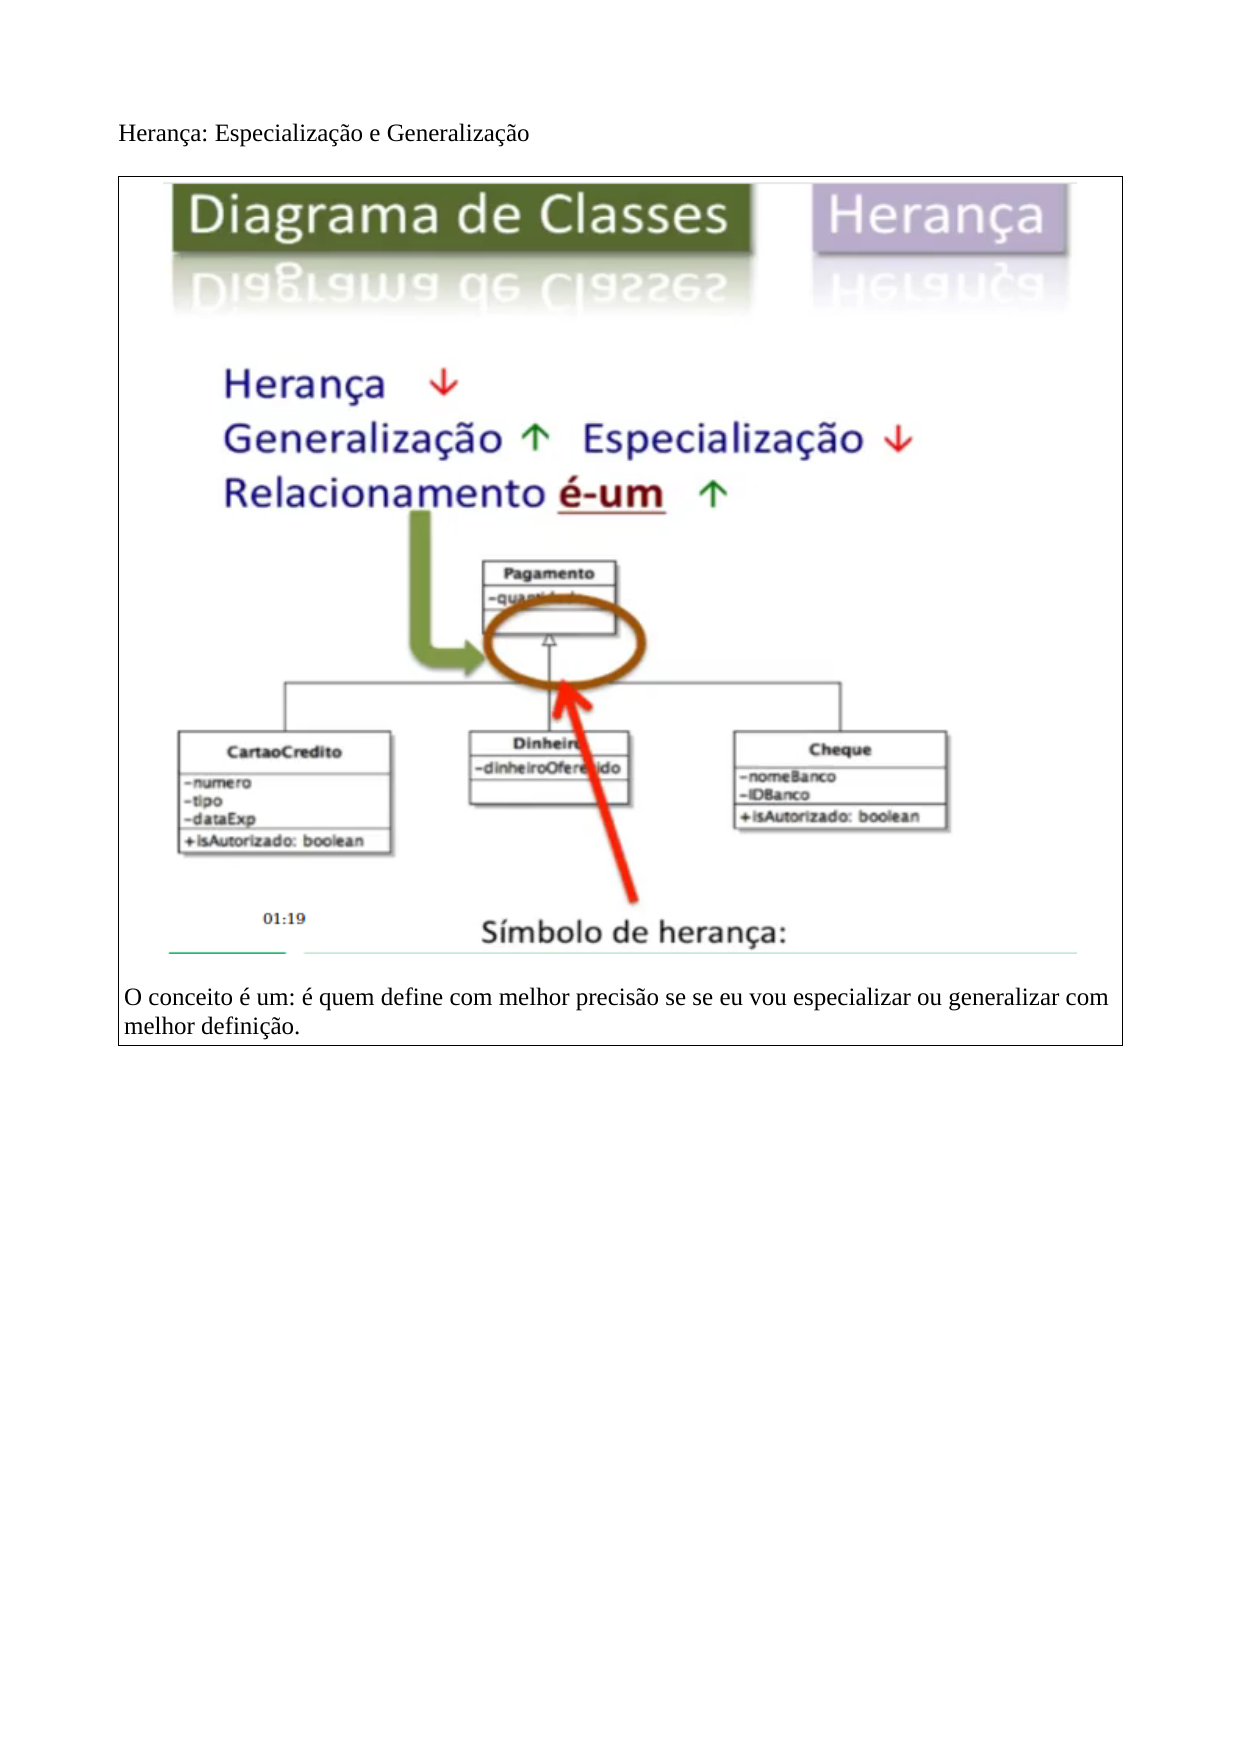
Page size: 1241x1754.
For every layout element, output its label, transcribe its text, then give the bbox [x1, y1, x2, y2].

table_header O conceito é um: é quem define com melhor precisão se se eu vou especializar ou generalizar com melhor definição. [119, 177, 1122, 1045]
text Herança: Especialização e Generalização [118, 118, 1122, 147]
picture [163, 181, 1078, 954]
